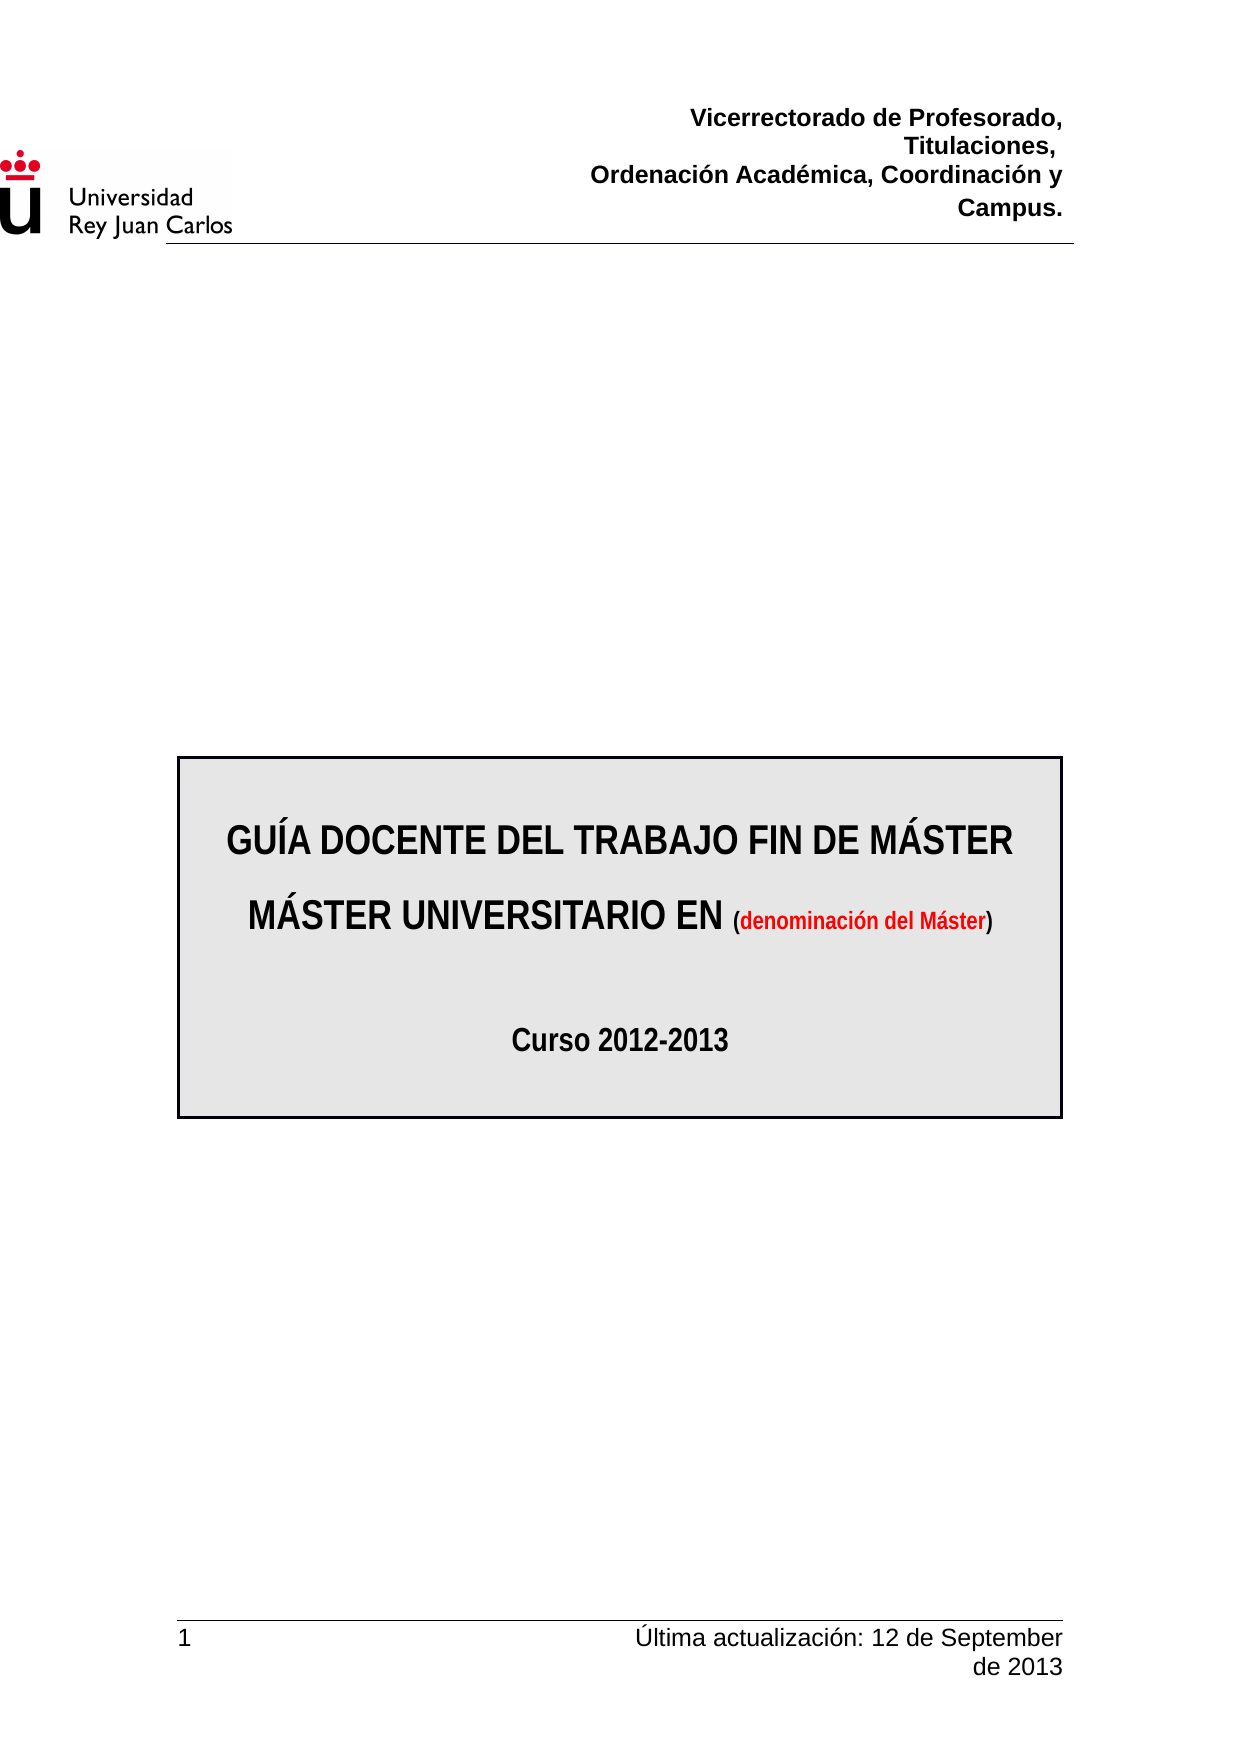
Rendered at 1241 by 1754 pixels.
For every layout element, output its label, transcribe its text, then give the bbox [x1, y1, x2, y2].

text GUÍA DOCENTE DEL TRABAJO FIN DE MÁSTER [180, 810, 1060, 863]
picture [0, 150, 232, 239]
text Curso 2012-2013 [180, 1015, 1060, 1058]
text MÁSTER UNIVERSITARIO EN (denominación del Máster) [180, 886, 1060, 939]
